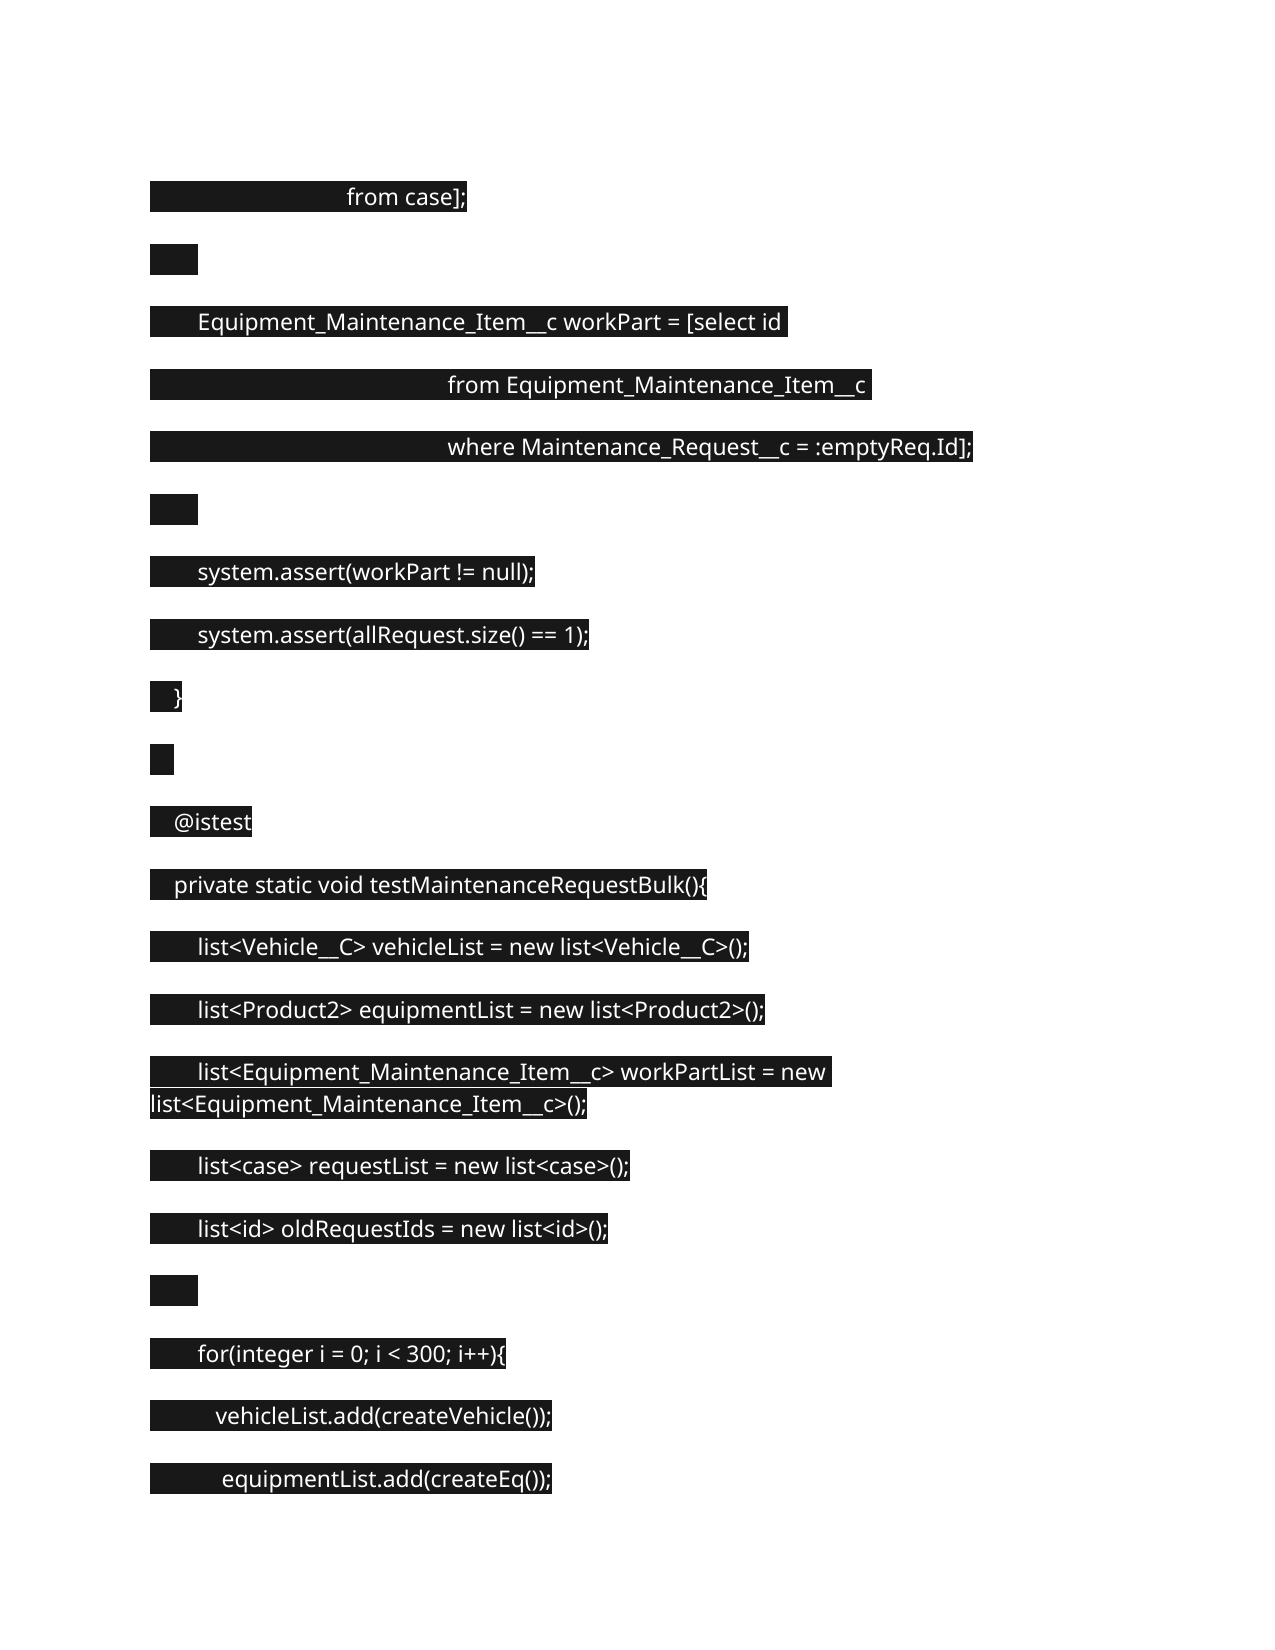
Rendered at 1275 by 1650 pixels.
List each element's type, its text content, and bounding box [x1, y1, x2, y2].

text from case]; Equipment_Maintenance_Item__c workPart = [select id from Equipment_Maintenance_Item__c where Maintenance_Request__c = :emptyReq.Id]; system.assert(workPart != null); system.assert(allRequest.size() == 1); } @istest private static void testMaintenanceRequestBulk(){ list<Vehicle__C> vehicleList = new list<Vehicle__C>(); list<Product2> equipmentList = new list<Product2>(); list<Equipment_Maintenance_Item__c> workPartList = new list<Equipment_Maintenance_Item__c>(); list<case> requestList = new list<case>(); list<id> oldRequestIds = new list<id>(); for(integer i = 0; i < 300; i++){ vehicleList.add(createVehicle()); equipmentList.add(createEq()); [150, 150, 1125, 1494]
